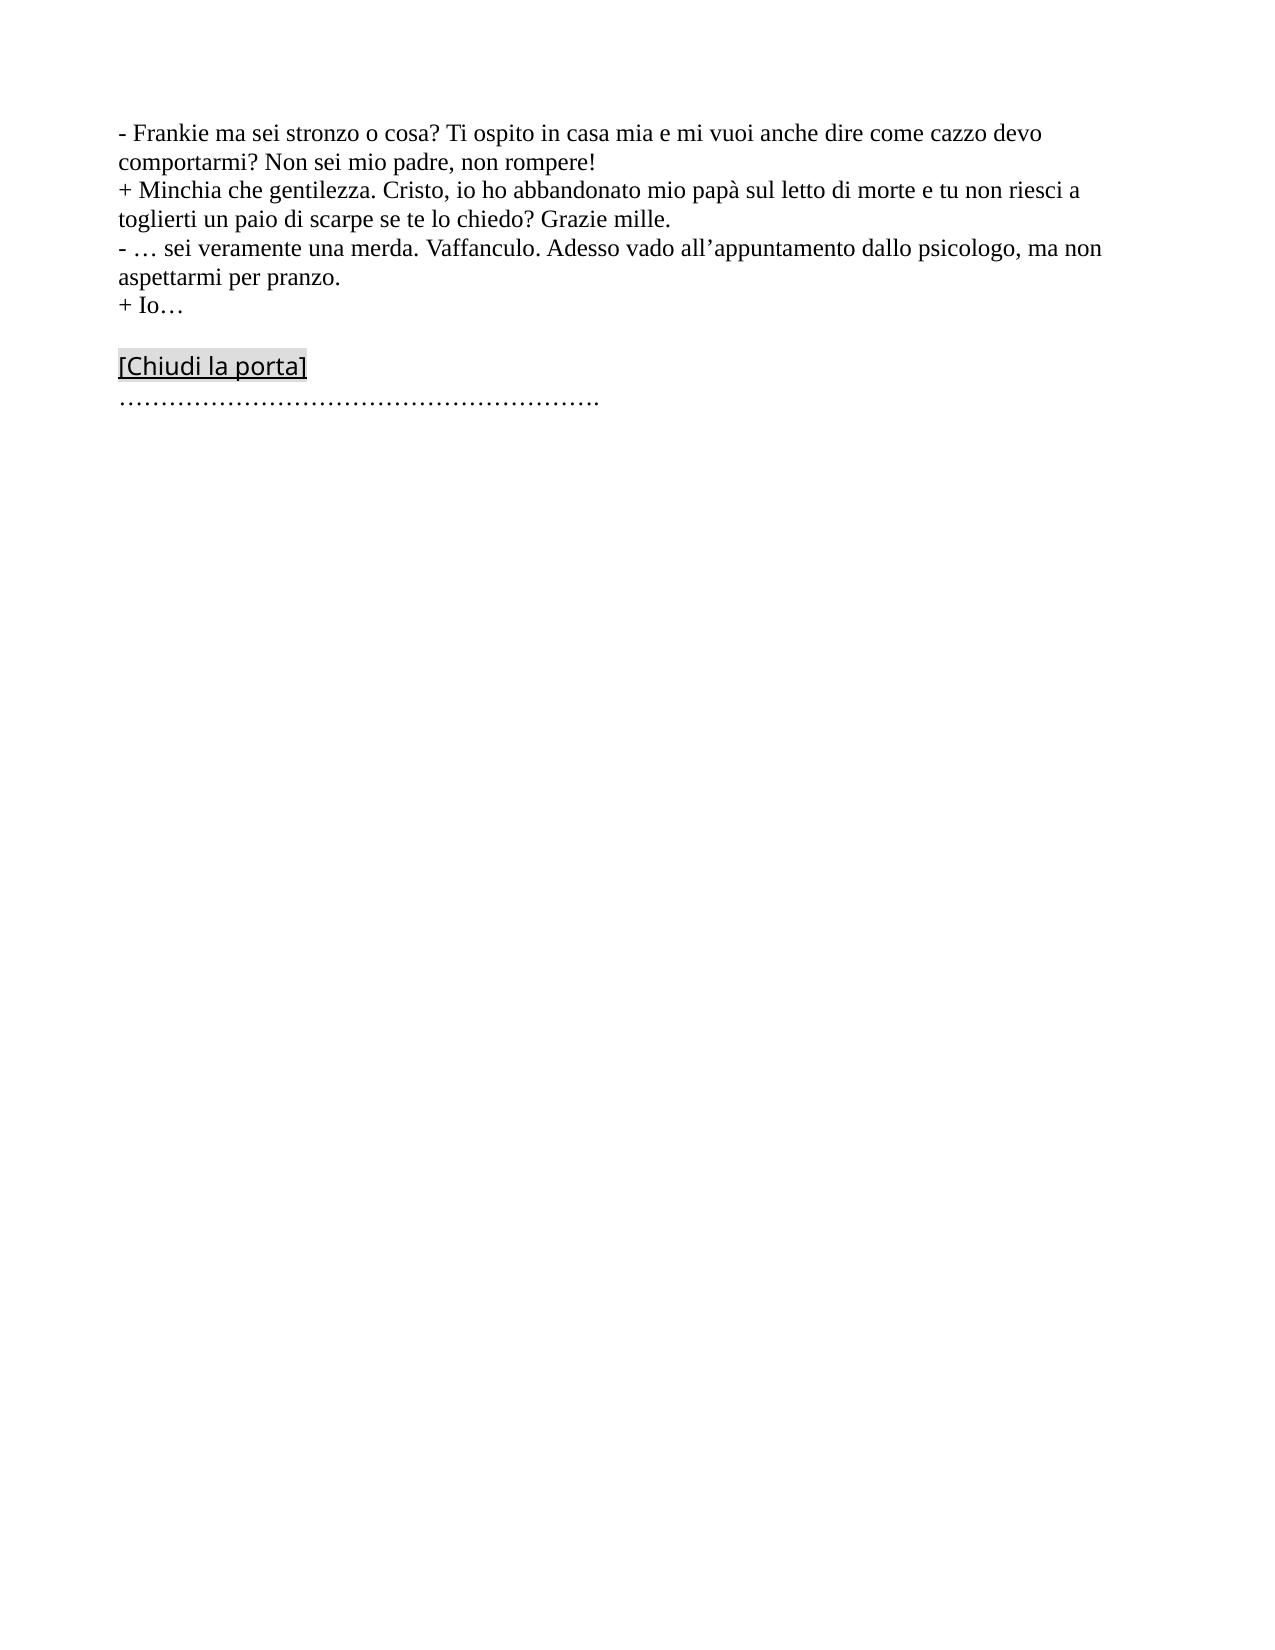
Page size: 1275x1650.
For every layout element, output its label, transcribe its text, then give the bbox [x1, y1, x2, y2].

text - … sei veramente una merda. Vaffanculo. Adesso vado all’appuntamento dallo psicologo, ma non aspettarmi per pranzo. [118, 233, 1157, 291]
text + Minchia che gentilezza. Cristo, io ho abbandonato mio papà sul letto di morte e tu non riesci a toglierti un paio di scarpe se te lo chiedo? Grazie mille. [118, 176, 1157, 233]
text [Chiudi la porta] [307, 348, 1157, 382]
text + Io… [118, 291, 1157, 319]
text …………………………………………………. [118, 382, 1157, 411]
text - Frankie ma sei stronzo o cosa? Ti ospito in casa mia e mi vuoi anche dire come cazzo devo comportarmi? Non sei mio padre, non rompere! [118, 118, 1157, 176]
